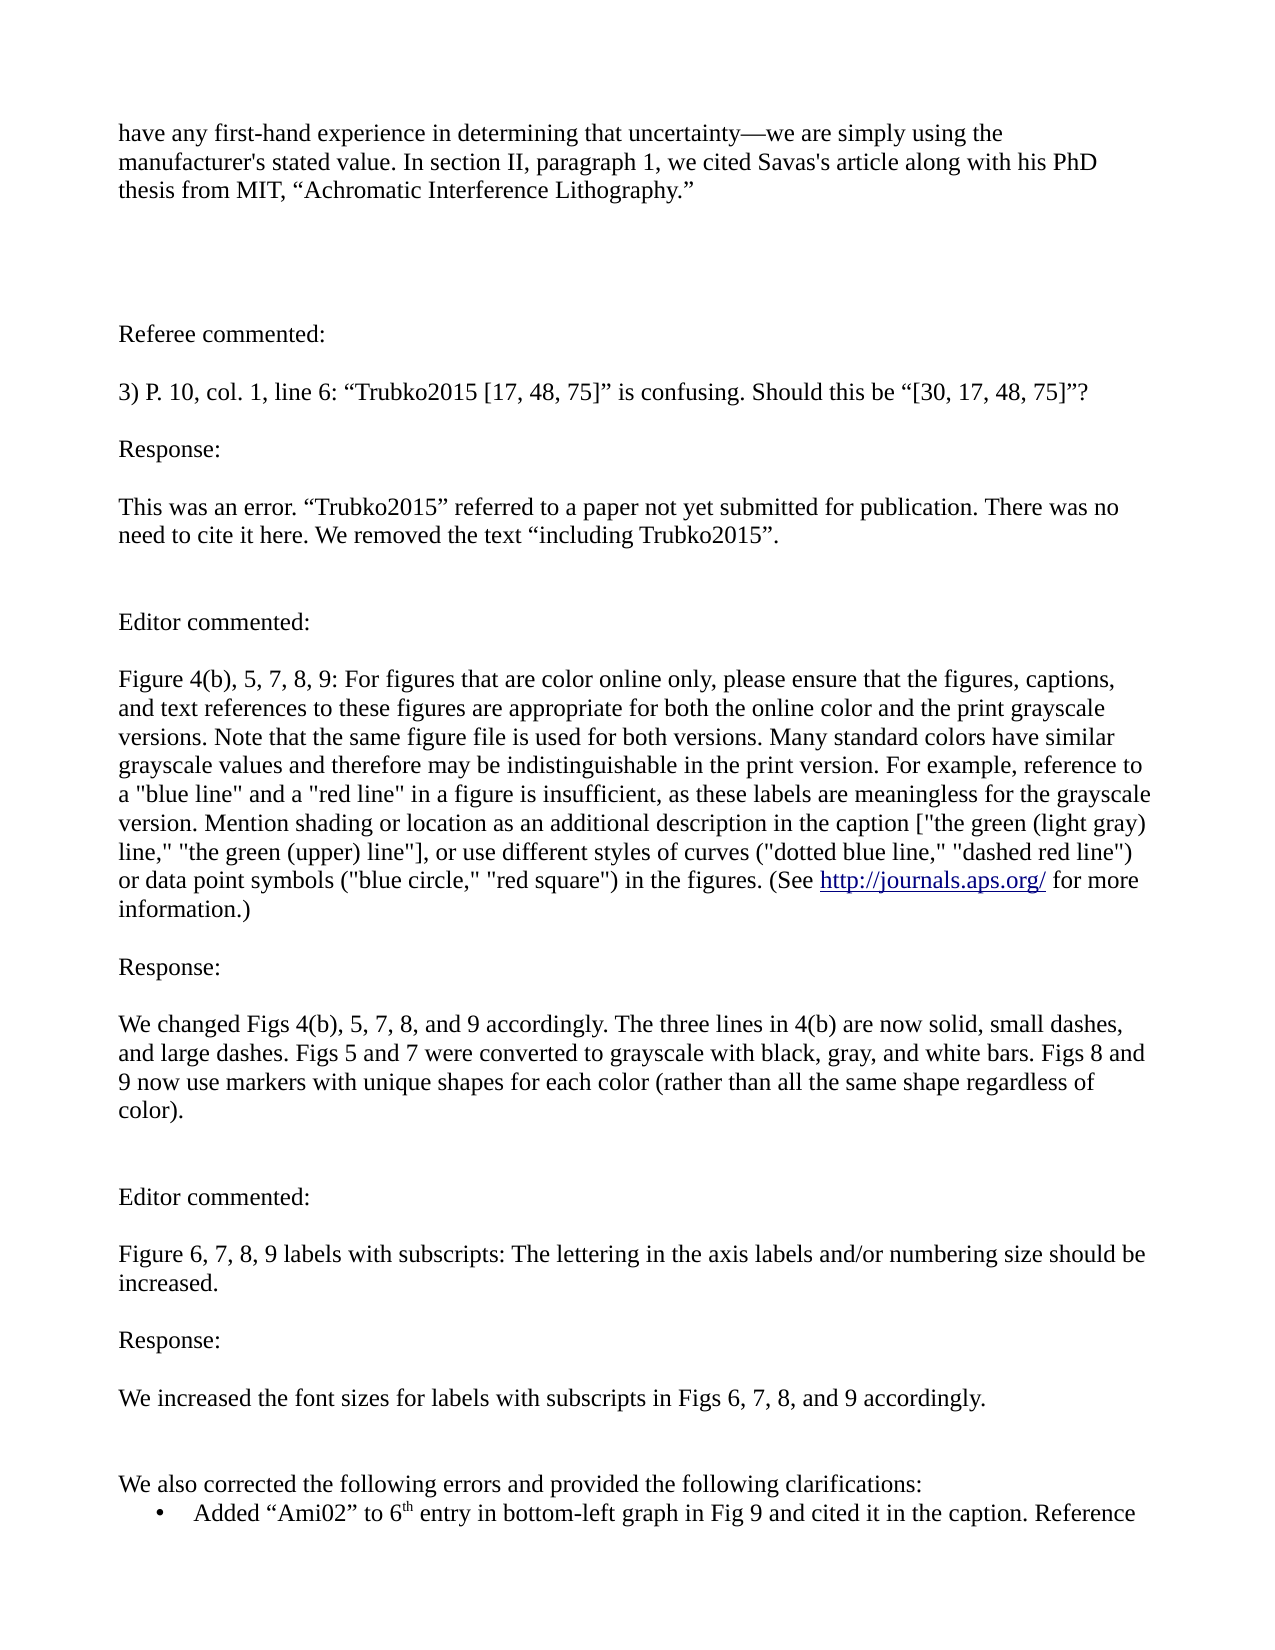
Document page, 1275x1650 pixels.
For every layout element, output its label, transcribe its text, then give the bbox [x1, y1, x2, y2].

list Added “Ami02” to 6th entry in bottom-left graph in Fig 9 and cited it in the caption. Reference [156, 1498, 1157, 1527]
text Response: [118, 1326, 1157, 1354]
text Response: [118, 434, 1157, 463]
text 3) P. 10, col. 1, line 6: “Trubko2015 [17, 48, 75]” is confusing. Should this be “[30, 17, 48, 75]”? [118, 377, 1157, 406]
text This was an error. “Trubko2015” referred to a paper not yet submitted for publication. There was no need to cite it here. We removed the text “including Trubko2015”. [118, 492, 1157, 549]
text We also corrected the following errors and provided the following clarifications: [118, 1469, 1157, 1498]
text We changed Figs 4(b), 5, 7, 8, and 9 accordingly. The three lines in 4(b) are now solid, small dashes, and large dashes. Figs 5 and 7 were converted to grayscale with black, gray, and white bars. Figs 8 and 9 now use markers with unique shapes for each color (rather than all the same shape regardless of color). [118, 1009, 1157, 1124]
text Figure 6, 7, 8, 9 labels with subscripts: The lettering in the axis labels and/or numbering size should be increased. [118, 1239, 1157, 1326]
text Editor commented: [118, 1182, 1157, 1211]
text Response: [118, 952, 1157, 981]
text Figure 4(b), 5, 7, 8, 9: For figures that are color online only, please ensure that the figures, captions, and text references to these figures are appropriate for both the online color and the print grayscale versions. Note that the same figure file is used for both versions. Many standard colors have similar grayscale values and therefore may be indistinguishable in the print version. For example, reference to a "blue line" and a "red line" in a figure is insufficient, as these labels are meaningless for the grayscale version. Mention shading or location as an additional description in the caption ["the green (light gray) line," "the green (upper) line"], or use different styles of curves ("dotted blue line," "dashed red line") or data point symbols ("blue circle," "red square") in the figures. (See http://journals.aps.org/ for more information.) [118, 664, 1157, 923]
text Referee commented: [118, 319, 1157, 348]
text We increased the font sizes for labels with subscripts in Figs 6, 7, 8, and 9 accordingly. [118, 1383, 1157, 1412]
text Editor commented: [118, 607, 1157, 636]
text have any first-hand experience in determining that uncertainty—we are simply using the manufacturer's stated value. In section II, paragraph 1, we cited Savas's article along with his PhD thesis from MIT, “Achromatic Interference Lithography.” [118, 118, 1157, 204]
